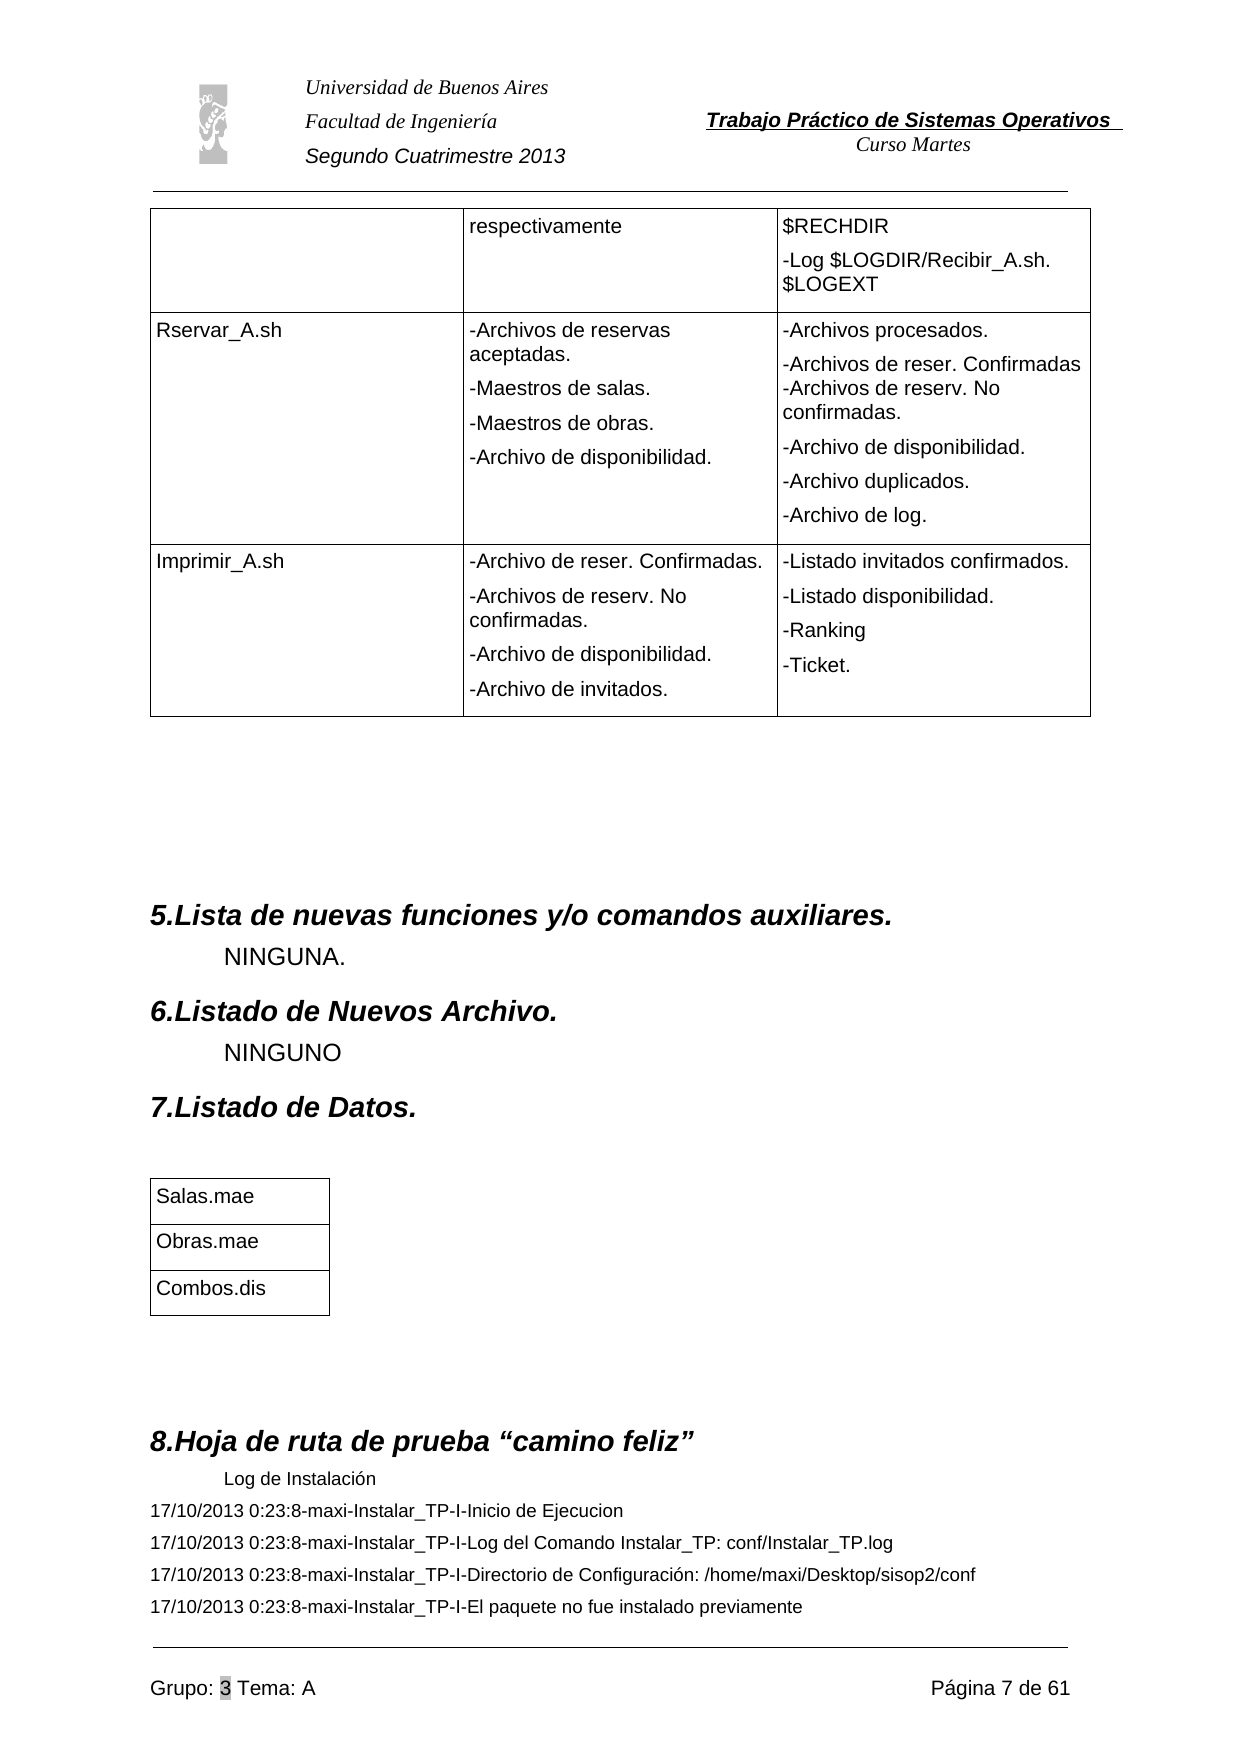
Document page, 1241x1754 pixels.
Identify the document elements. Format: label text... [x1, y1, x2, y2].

text 17/10/2013 0:23:8-maxi-Instalar_TP-I-Inicio de Ejecucion [150, 1499, 1090, 1521]
table_cell -Listado invitados confirmados. -Listado disponibilidad. -Ranking -Ticket. [778, 545, 1090, 716]
text 17/10/2013 0:23:8-maxi-Instalar_TP-I-Directorio de Configuración: /home/maxi/Desktop/sisop2/conf [150, 1563, 1090, 1585]
table_header Salas.mae [151, 1179, 329, 1223]
subtitle 5.Lista de nuevas funciones y/o comandos auxiliares. [150, 898, 1090, 932]
text Log de Instalación [150, 1468, 1090, 1489]
table_cell -Archivo de reser. Confirmadas. -Archivos de reserv. No confirmadas. -Archivo de disponibilidad. -Archivo de invitados. [464, 545, 777, 716]
picture [198, 82, 231, 166]
subtitle 6.Listado de Nuevos Archivo. [150, 994, 1090, 1028]
table_cell Imprimir_A.sh [151, 545, 463, 716]
table_cell Combos.dis [151, 1271, 329, 1315]
table_cell Obras.mae [151, 1225, 329, 1269]
text NINGUNO [150, 1038, 1090, 1067]
subtitle 8.Hoja de ruta de prueba “camino feliz” [150, 1424, 1090, 1457]
table_cell Rservar_A.sh [151, 313, 463, 543]
table_cell -Archivos de reservas aceptadas. -Maestros de salas. -Maestros de obras. -Archivo de disponibilidad. [464, 313, 777, 543]
table_cell -Archivos de Reservas aceptados en $ACEPDIR -Archivos de invitados aceptados en $REPODIR -Archivos rechazados en $RECHDIR -Log $LOGDIR/Recibir_A.sh.$LOGEXT [778, 209, 1090, 312]
subtitle 7.Listado de Datos. [150, 1090, 1090, 1123]
table_cell Recibir_A.sh [151, 209, 463, 312]
text NINGUNA. [150, 942, 1090, 971]
table_cell -Archivos que arriban a $ARRIDIR -Archivos maestros de salas y obras en $MAEDIR. $MAEDIR/salas.mae y $MAEDIR/obras.mae respectivamente [464, 209, 777, 312]
table_cell -Archivos procesados. -Archivos de reser. Confirmadas -Archivos de reserv. No confirmadas. -Archivo de disponibilidad. -Archivo duplicados. -Archivo de log. [778, 313, 1090, 543]
text 17/10/2013 0:23:8-maxi-Instalar_TP-I-Log del Comando Instalar_TP: conf/Instalar_TP.log [150, 1532, 1090, 1553]
text 17/10/2013 0:23:8-maxi-Instalar_TP-I-El paquete no fue instalado previamente [150, 1596, 1090, 1617]
